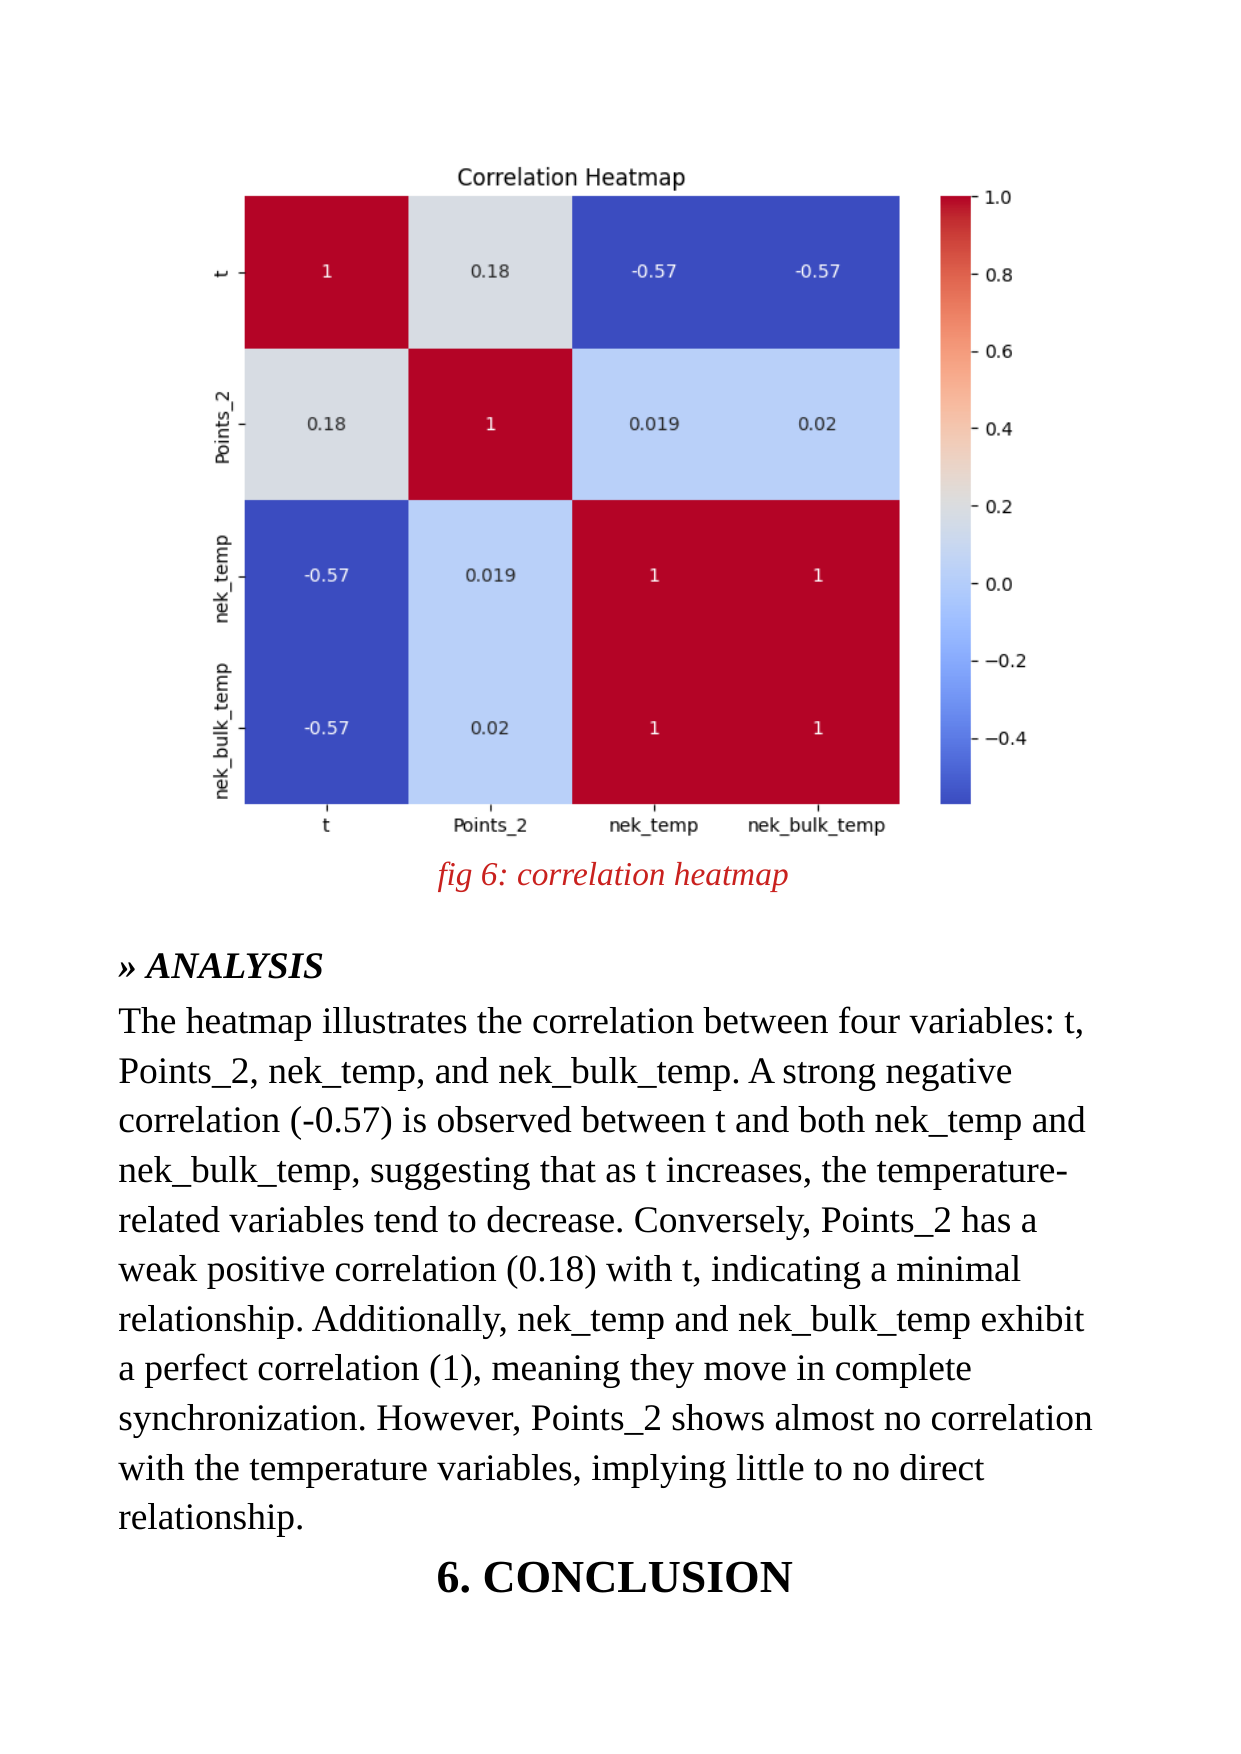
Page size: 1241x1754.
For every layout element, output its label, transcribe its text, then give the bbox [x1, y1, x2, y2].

picture [200, 154, 1041, 849]
text fig 6: correlation heatmap [118, 157, 1111, 893]
text The heatmap illustrates the correlation between four variables: t, Points_2, nek_temp, and nek_bulk_temp. A strong negative correlation (-0.57) is observed between t and both nek_temp and nek_bulk_temp, suggesting that as t increases, the temperature-related variables tend to decrease. Conversely, Points_2 has a weak positive correlation (0.18) with t, indicating a minimal relationship. Additionally, nek_temp and nek_bulk_temp exhibit a perfect correlation (1), meaning they move in complete synchronization. However, Points_2 shows almost no correlation with the temperature variables, implying little to no direct relationship. [118, 999, 1111, 1538]
text 6. CONCLUSION [118, 1550, 1111, 1603]
text » ANALYSIS [118, 943, 1111, 986]
